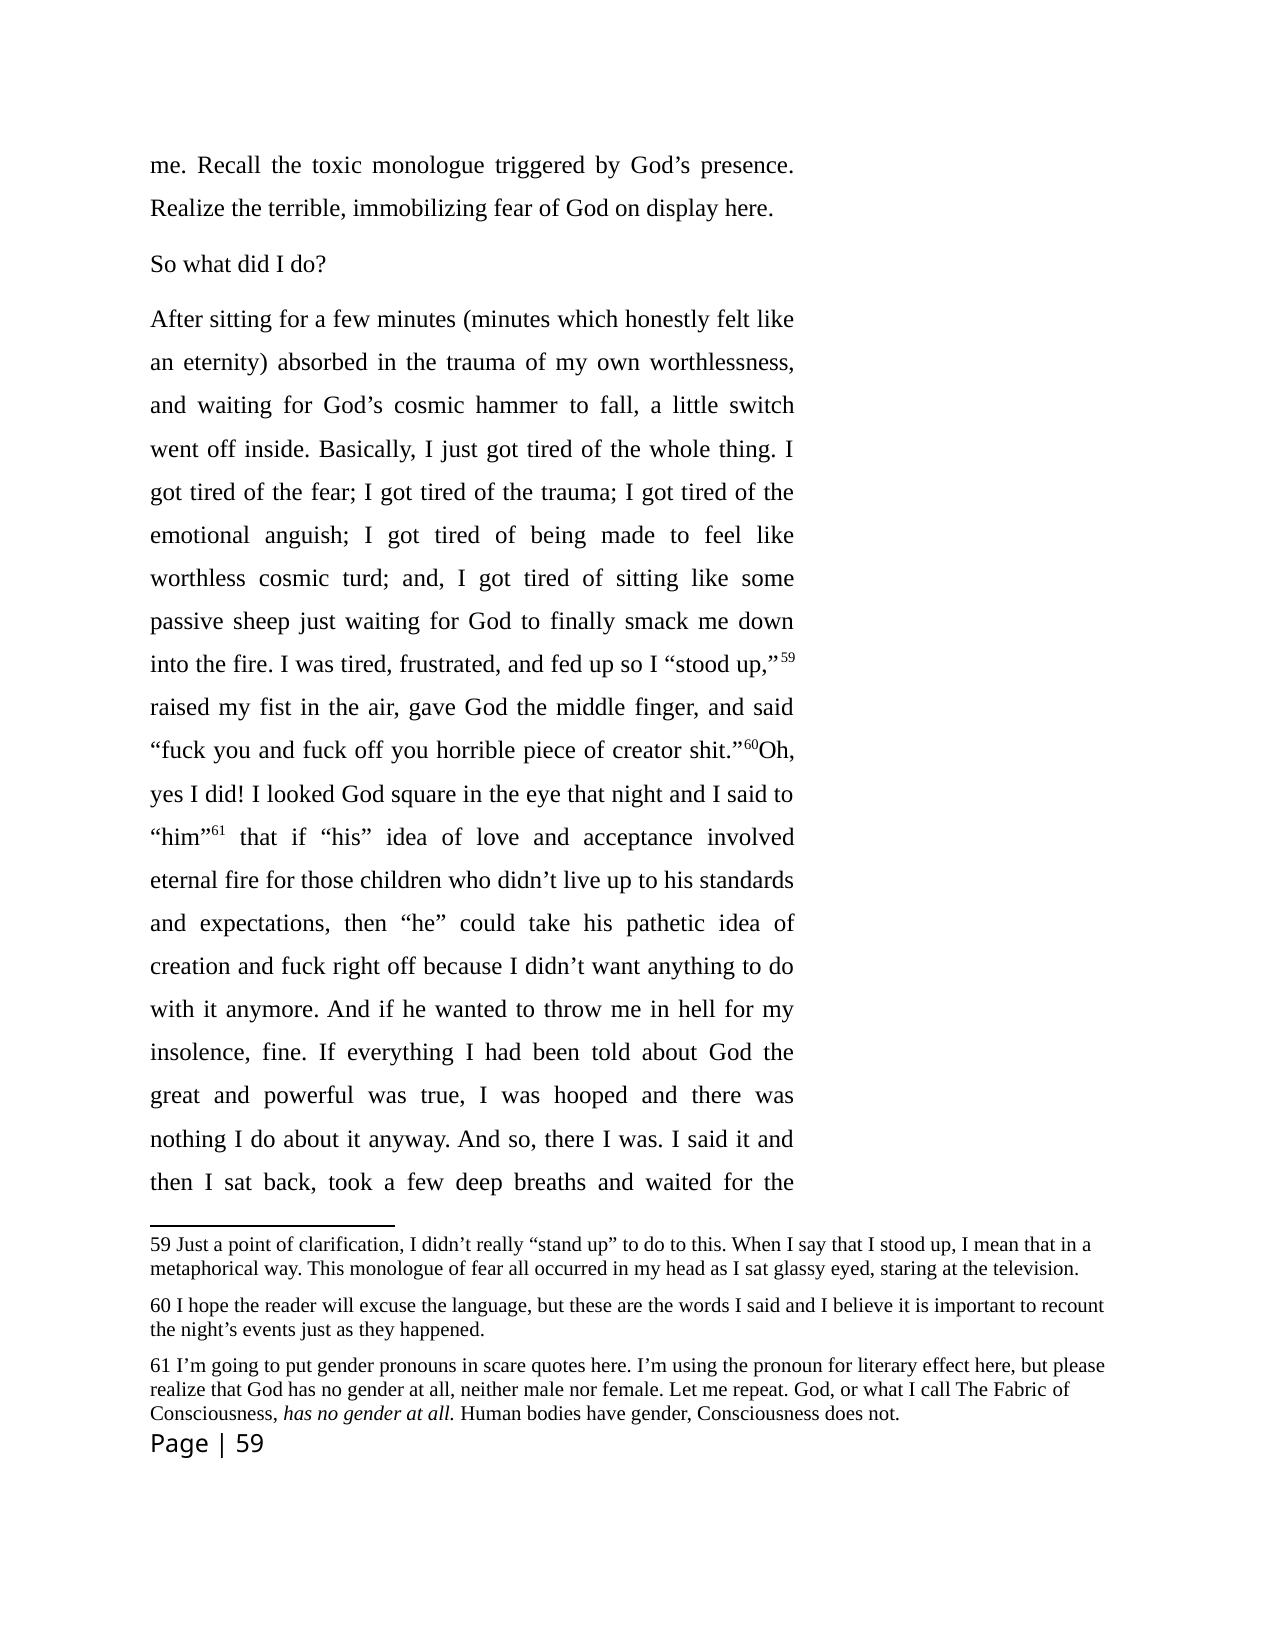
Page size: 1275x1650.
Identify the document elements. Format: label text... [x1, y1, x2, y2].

text After sitting for a few minutes (minutes which honestly felt like an eternity) absorbed in the trauma of my own worthlessness, and waiting for God’s cosmic hammer to fall, a little switch went off inside. Basically, I just got tired of the whole thing. I got tired of the fear; I got tired of the trauma; I got tired of the emotional anguish; I got tired of being made to feel like worthless cosmic turd; and, I got tired of sitting like some passive sheep just waiting for God to finally smack me down into the fire. I was tired, frustrated, and fed up so I “stood up,” raised my fist in the air, gave God the middle finger, and said “fuck you and fuck off you horrible piece of creator shit.”Oh, yes I did! I looked God square in the eye that night and I said to “him” that if “his” idea of love and acceptance involved eternal fire for those children who didn’t live up to his standards and expectations, then “he” could take his pathetic idea of creation and fuck right off because I didn’t want anything to do with it anymore. And if he wanted to throw me in hell for my insolence, fine. If everything I had been told about God the great and powerful was true, I was hooped and there was nothing I do about it anyway. And so, there I was. I said it and then I sat back, took a few deep breaths and waited for the [150, 304, 795, 1196]
text Just a point of clarification, I didn’t really “stand up” to do to this. When I say that I stood up, I mean that in a metaphorical way. This monologue of fear all occurred in my head as I sat glassy eyed, staring at the television. [150, 1232, 1125, 1280]
text me. Recall the toxic monologue triggered by God’s presence. Realize the terrible, immobilizing fear of God on display here. [150, 150, 795, 222]
text I hope the reader will excuse the language, but these are the words I said and I believe it is important to recount the night’s events just as they happened. [150, 1292, 1125, 1341]
text I’m going to put gender pronouns in scare quotes here. I’m using the pronoun for literary effect here, but please realize that God has no gender at all, neither male nor female. Let me repeat. God, or what I call The Fabric of Consciousness, has no gender at all. Human bodies have gender, Consciousness does not. [150, 1353, 1125, 1425]
text So what did I do? [150, 249, 795, 277]
